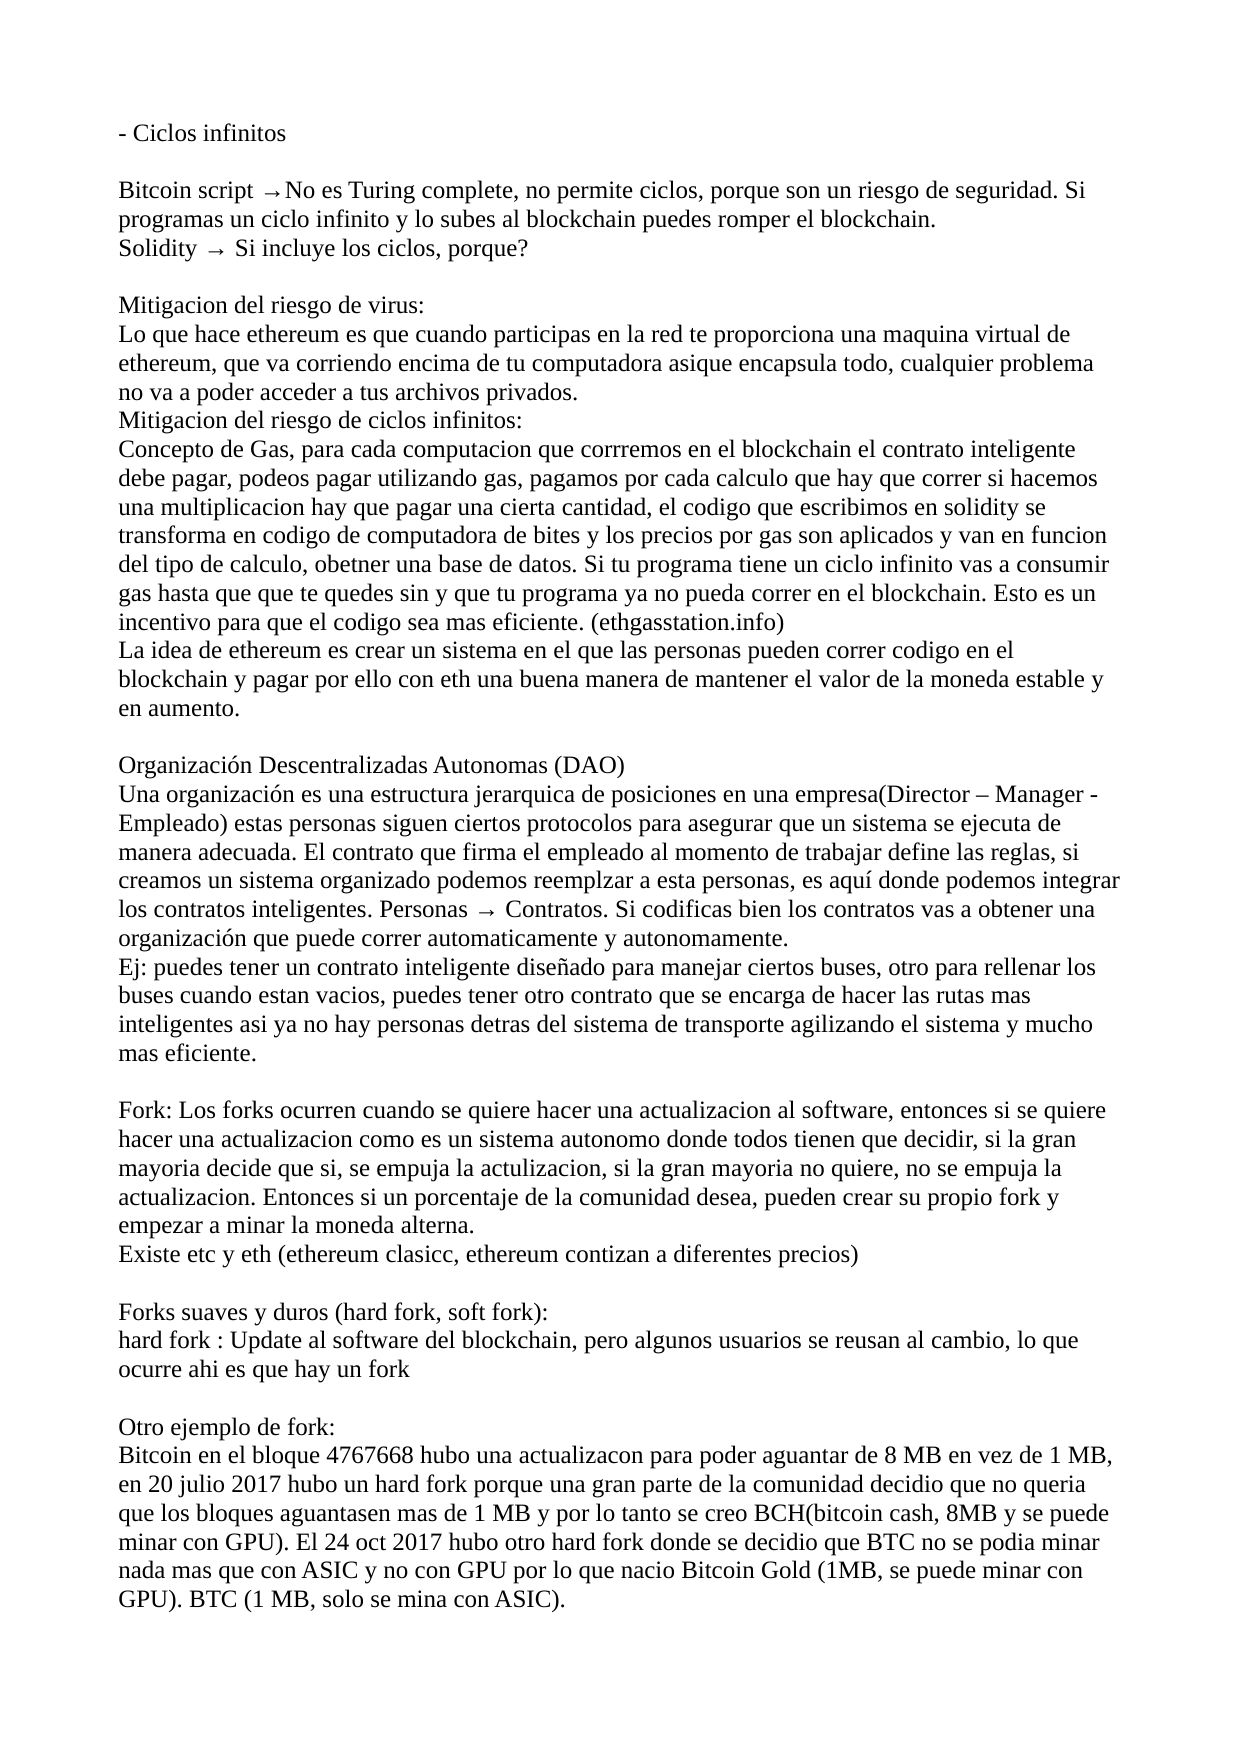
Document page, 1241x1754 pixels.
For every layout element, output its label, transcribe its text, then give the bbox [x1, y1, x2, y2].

text Organización Descentralizadas Autonomas (DAO) [118, 751, 1122, 779]
text Bitcoin en el bloque 4767668 hubo una actualizacon para poder aguantar de 8 MB en vez de 1 MB, en 20 julio 2017 hubo un hard fork porque una gran parte de la comunidad decidio que no queria que los bloques aguantasen mas de 1 MB y por lo tanto se creo BCH(bitcoin cash, 8MB y se puede minar con GPU). El 24 oct 2017 hubo otro hard fork donde se decidio que BTC no se podia minar nada mas que con ASIC y no con GPU por lo que nacio Bitcoin Gold (1MB, se puede minar con GPU). BTC (1 MB, solo se mina con ASIC). [118, 1441, 1122, 1613]
text hard fork : Update al software del blockchain, pero algunos usuarios se reusan al cambio, lo que ocurre ahi es que hay un fork [118, 1326, 1122, 1383]
text Una organización es una estructura jerarquica de posiciones en una empresa(Director – Manager -Empleado) estas personas siguen ciertos protocolos para asegurar que un sistema se ejecuta de manera adecuada. El contrato que firma el empleado al momento de trabajar define las reglas, si creamos un sistema organizado podemos reemplzar a esta personas, es aquí donde podemos integrar los contratos inteligentes. Personas → Contratos. Si codificas bien los contratos vas a obtener una organización que puede correr automaticamente y autonomamente. [118, 779, 1122, 952]
text Forks suaves y duros (hard fork, soft fork): [118, 1297, 1122, 1326]
text Solidity → Si incluye los ciclos, porque? [118, 233, 1122, 262]
text Lo que hace ethereum es que cuando participas en la red te proporciona una maquina virtual de ethereum, que va corriendo encima de tu computadora asique encapsula todo, cualquier problema no va a poder acceder a tus archivos privados. [118, 319, 1122, 406]
text - Ciclos infinitos [118, 118, 1122, 147]
text Existe etc y eth (ethereum clasicc, ethereum contizan a diferentes precios) [118, 1239, 1122, 1268]
text Otro ejemplo de fork: [118, 1412, 1122, 1441]
text Mitigacion del riesgo de virus: [118, 291, 1122, 319]
text Fork: Los forks ocurren cuando se quiere hacer una actualizacion al software, entonces si se quiere hacer una actualizacion como es un sistema autonomo donde todos tienen que decidir, si la gran mayoria decide que si, se empuja la actulizacion, si la gran mayoria no quiere, no se empuja la actualizacion. Entonces si un porcentaje de la comunidad desea, pueden crear su propio fork y empezar a minar la moneda alterna. [118, 1096, 1122, 1239]
text Ej: puedes tener un contrato inteligente diseñado para manejar ciertos buses, otro para rellenar los buses cuando estan vacios, puedes tener otro contrato que se encarga de hacer las rutas mas inteligentes asi ya no hay personas detras del sistema de transporte agilizando el sistema y mucho mas eficiente. [118, 952, 1122, 1067]
text Bitcoin script →No es Turing complete, no permite ciclos, porque son un riesgo de seguridad. Si programas un ciclo infinito y lo subes al blockchain puedes romper el blockchain. [118, 176, 1122, 233]
text La idea de ethereum es crear un sistema en el que las personas pueden correr codigo en el blockchain y pagar por ello con eth una buena manera de mantener el valor de la moneda estable y en aumento. [118, 636, 1122, 722]
text Concepto de Gas, para cada computacion que corrremos en el blockchain el contrato inteligente debe pagar, podeos pagar utilizando gas, pagamos por cada calculo que hay que correr si hacemos una multiplicacion hay que pagar una cierta cantidad, el codigo que escribimos en solidity se transforma en codigo de computadora de bites y los precios por gas son aplicados y van en funcion del tipo de calculo, obetner una base de datos. Si tu programa tiene un ciclo infinito vas a consumir gas hasta que que te quedes sin y que tu programa ya no pueda correr en el blockchain. Esto es un incentivo para que el codigo sea mas eficiente. (ethgasstation.info) [118, 434, 1122, 636]
text Mitigacion del riesgo de ciclos infinitos: [118, 406, 1122, 434]
